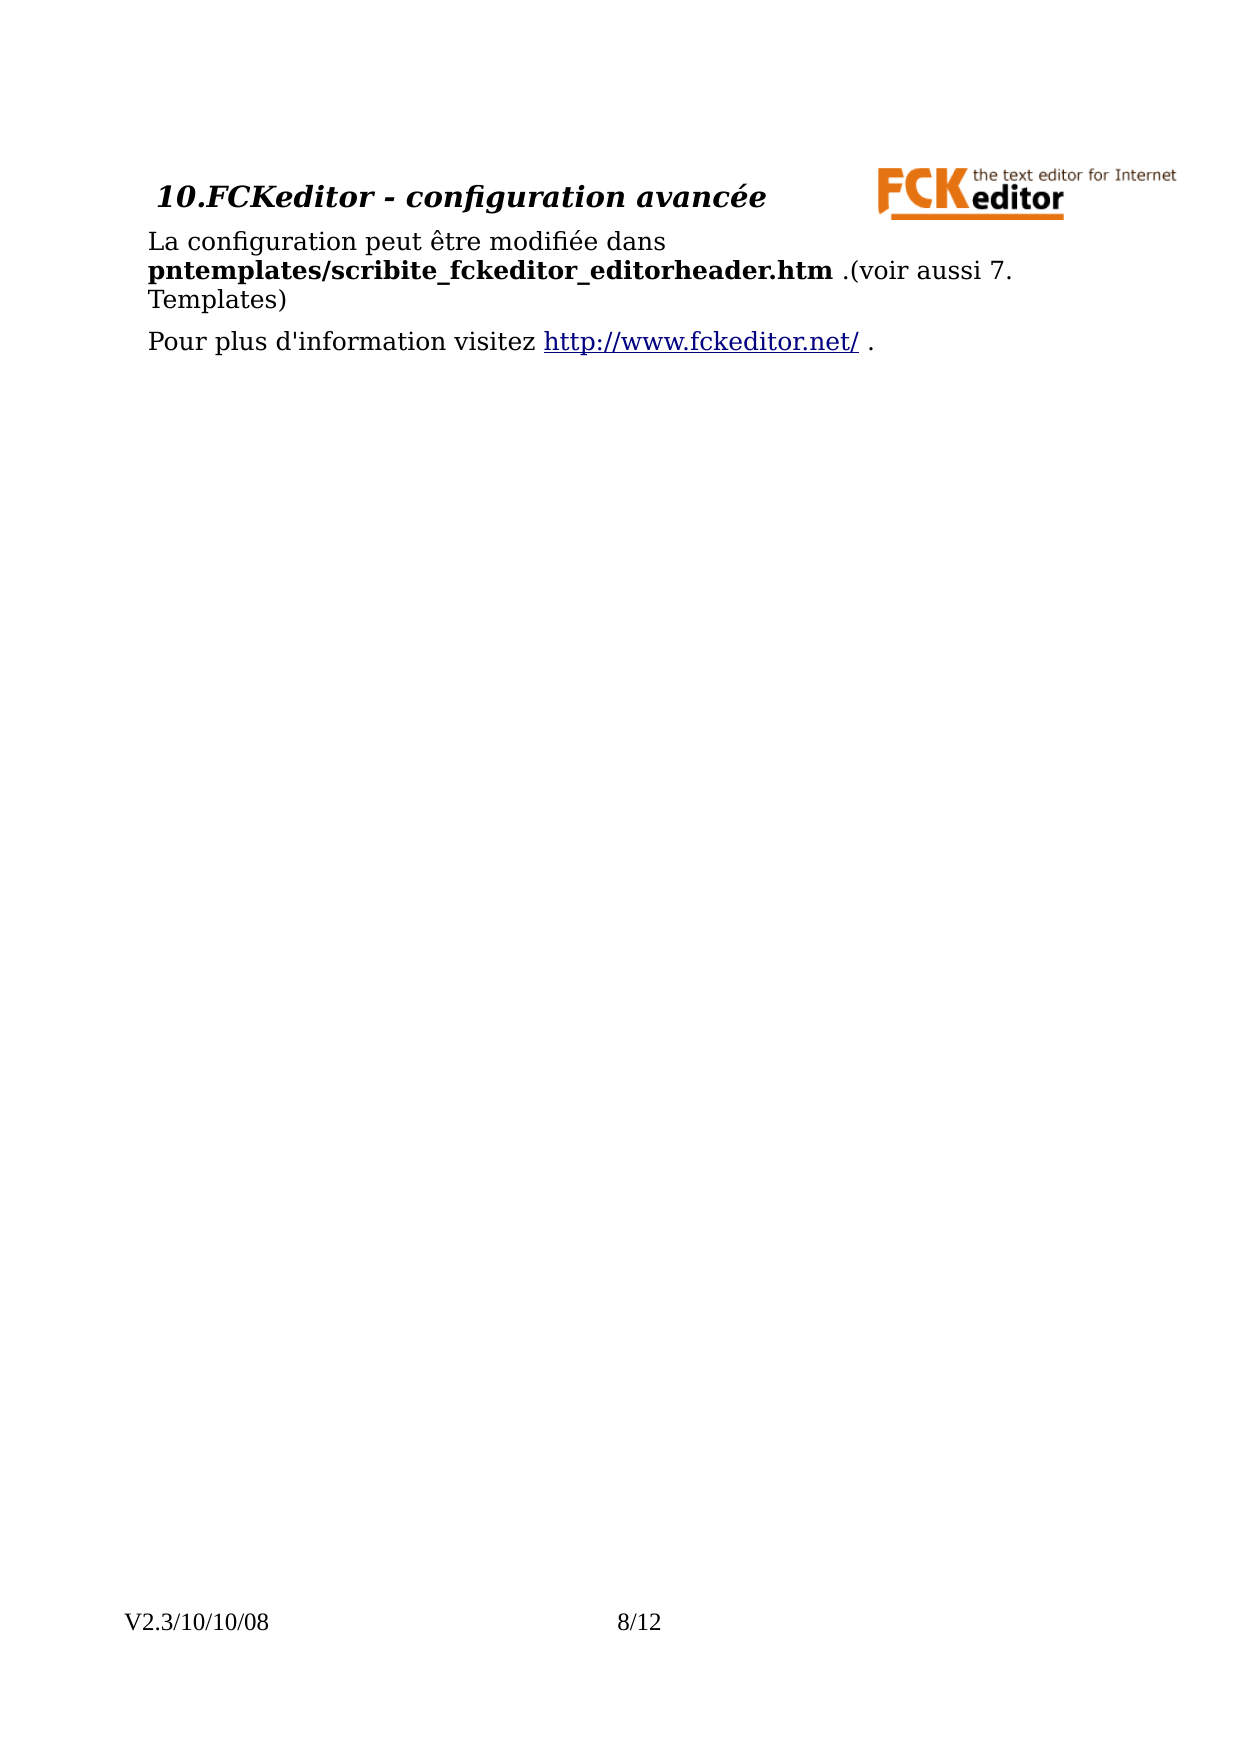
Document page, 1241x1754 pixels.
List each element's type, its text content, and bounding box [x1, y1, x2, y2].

subtitle FCKeditor - configuration avancée [156, 180, 878, 214]
text Pour plus d'information visitez http://www.fckeditor.net/ . [148, 327, 1160, 356]
picture [878, 168, 1177, 220]
text La configuration peut être modifiée dans pntemplates/scribite_fckeditor_editorheader.htm .(voir aussi 7. Templates) [148, 227, 1160, 314]
